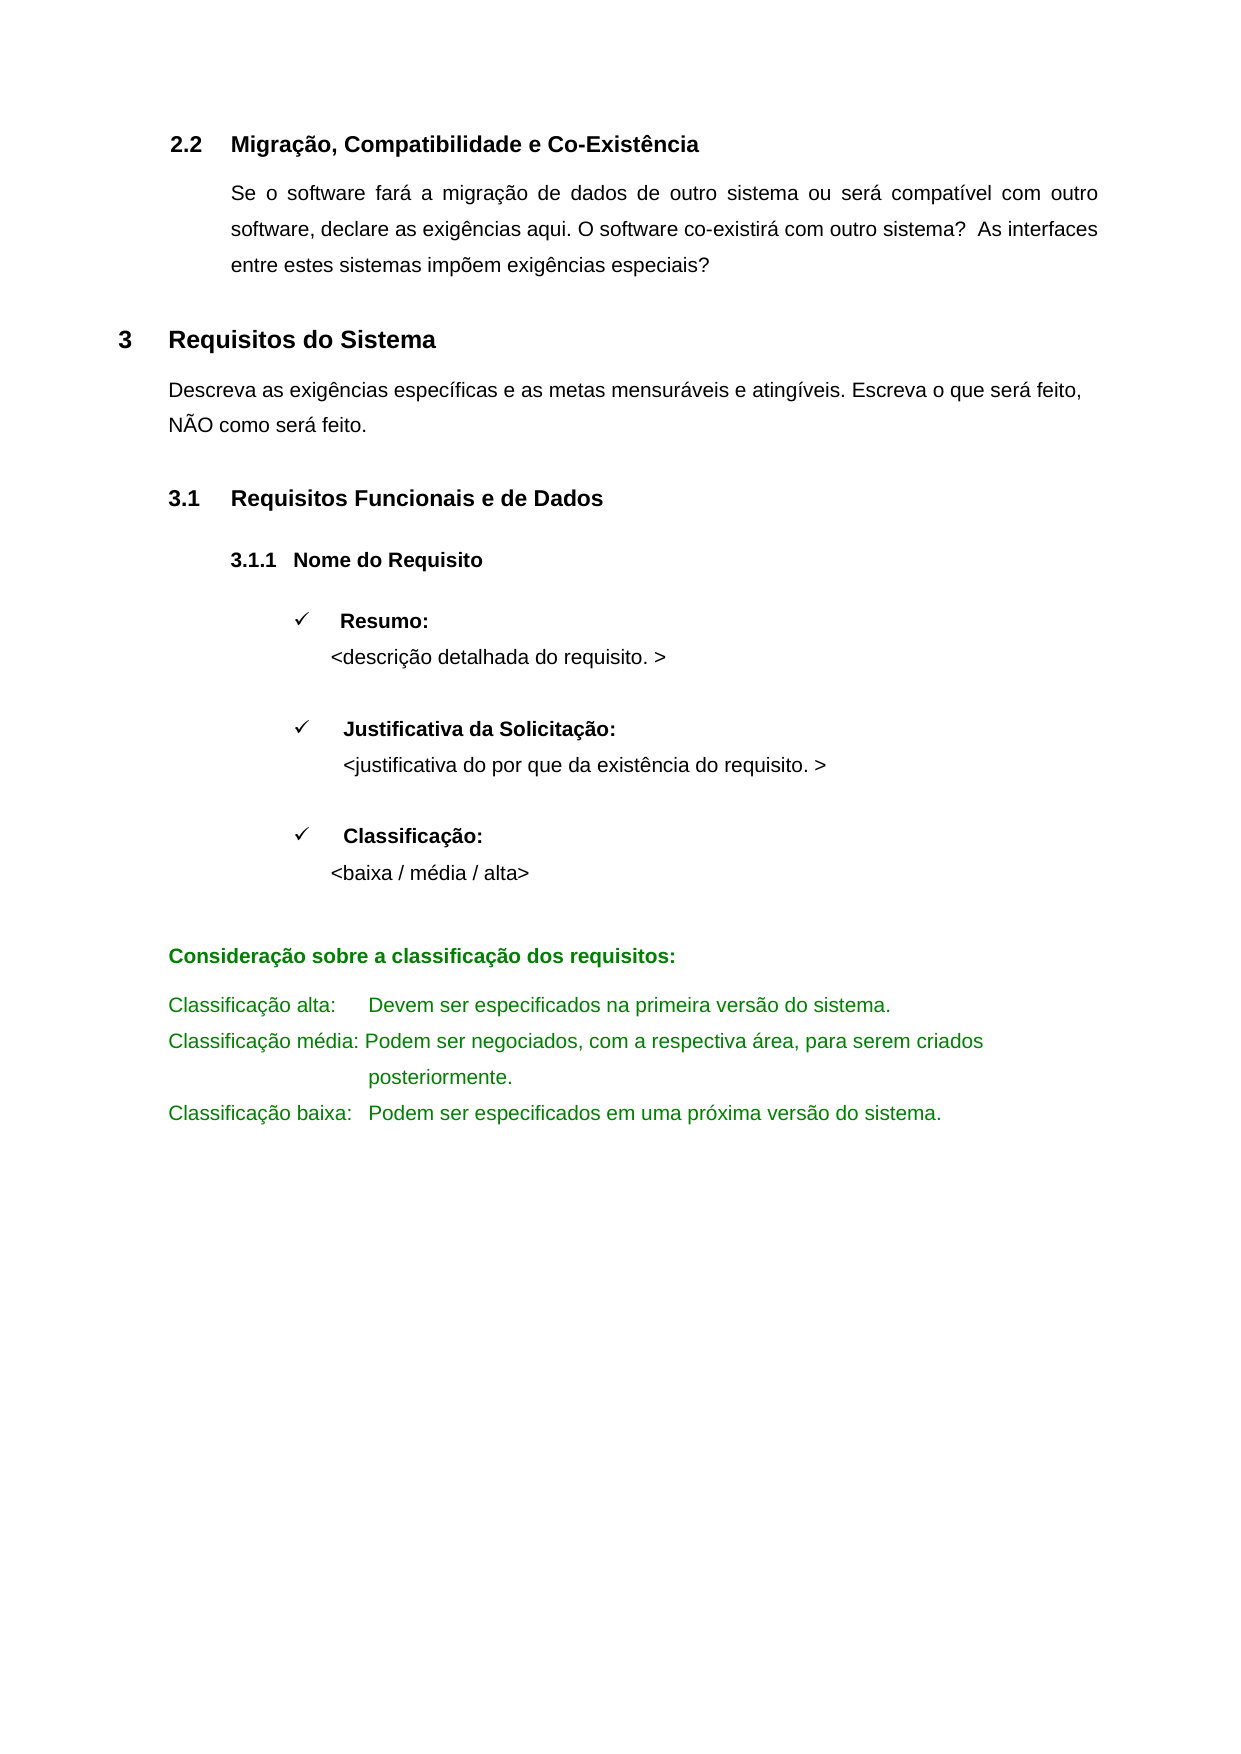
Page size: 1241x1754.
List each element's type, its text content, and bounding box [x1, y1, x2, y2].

text posteriormente. [118, 1064, 1100, 1088]
subtitle Requisitos Funcionais e de Dados [168, 485, 1100, 512]
subtitle Requisitos do Sistema [118, 325, 1100, 353]
text <descrição detalhada do requisito. > [331, 644, 1100, 668]
list Nome do Requisito [193, 547, 1100, 571]
text Se o software fará a migração de dados de outro sistema ou será compatível com outro software, declare as exigências aqui. O software co-existirá com outro sistema? As interfaces entre estes sistemas impõem exigências especiais? [231, 181, 1100, 277]
text <justificativa do por que da existência do requisito. > [343, 752, 1100, 776]
text Descreva as exigências específicas e as metas mensuráveis e atingíveis. Escreva o que será feito, NÃO como será feito. [168, 377, 1100, 437]
text Consideração sobre a classificação dos requisitos: [168, 944, 1100, 968]
list Justificativa da Solicitação: [293, 716, 1100, 740]
list Classificação: [293, 824, 1100, 848]
text Classificação alta: Devem ser especificados na primeira versão do sistema. [168, 993, 1100, 1017]
text <baixa / média / alta> [331, 860, 1100, 884]
subtitle Migração, Compatibilidade e Co-Existência [168, 131, 1100, 157]
text Classificação média: Podem ser negociados, com a respectiva área, para serem criados [168, 1028, 1100, 1052]
text Classificação baixa: Podem ser especificados em uma próxima versão do sistema. [168, 1100, 1100, 1124]
list Resumo: [293, 608, 1100, 632]
